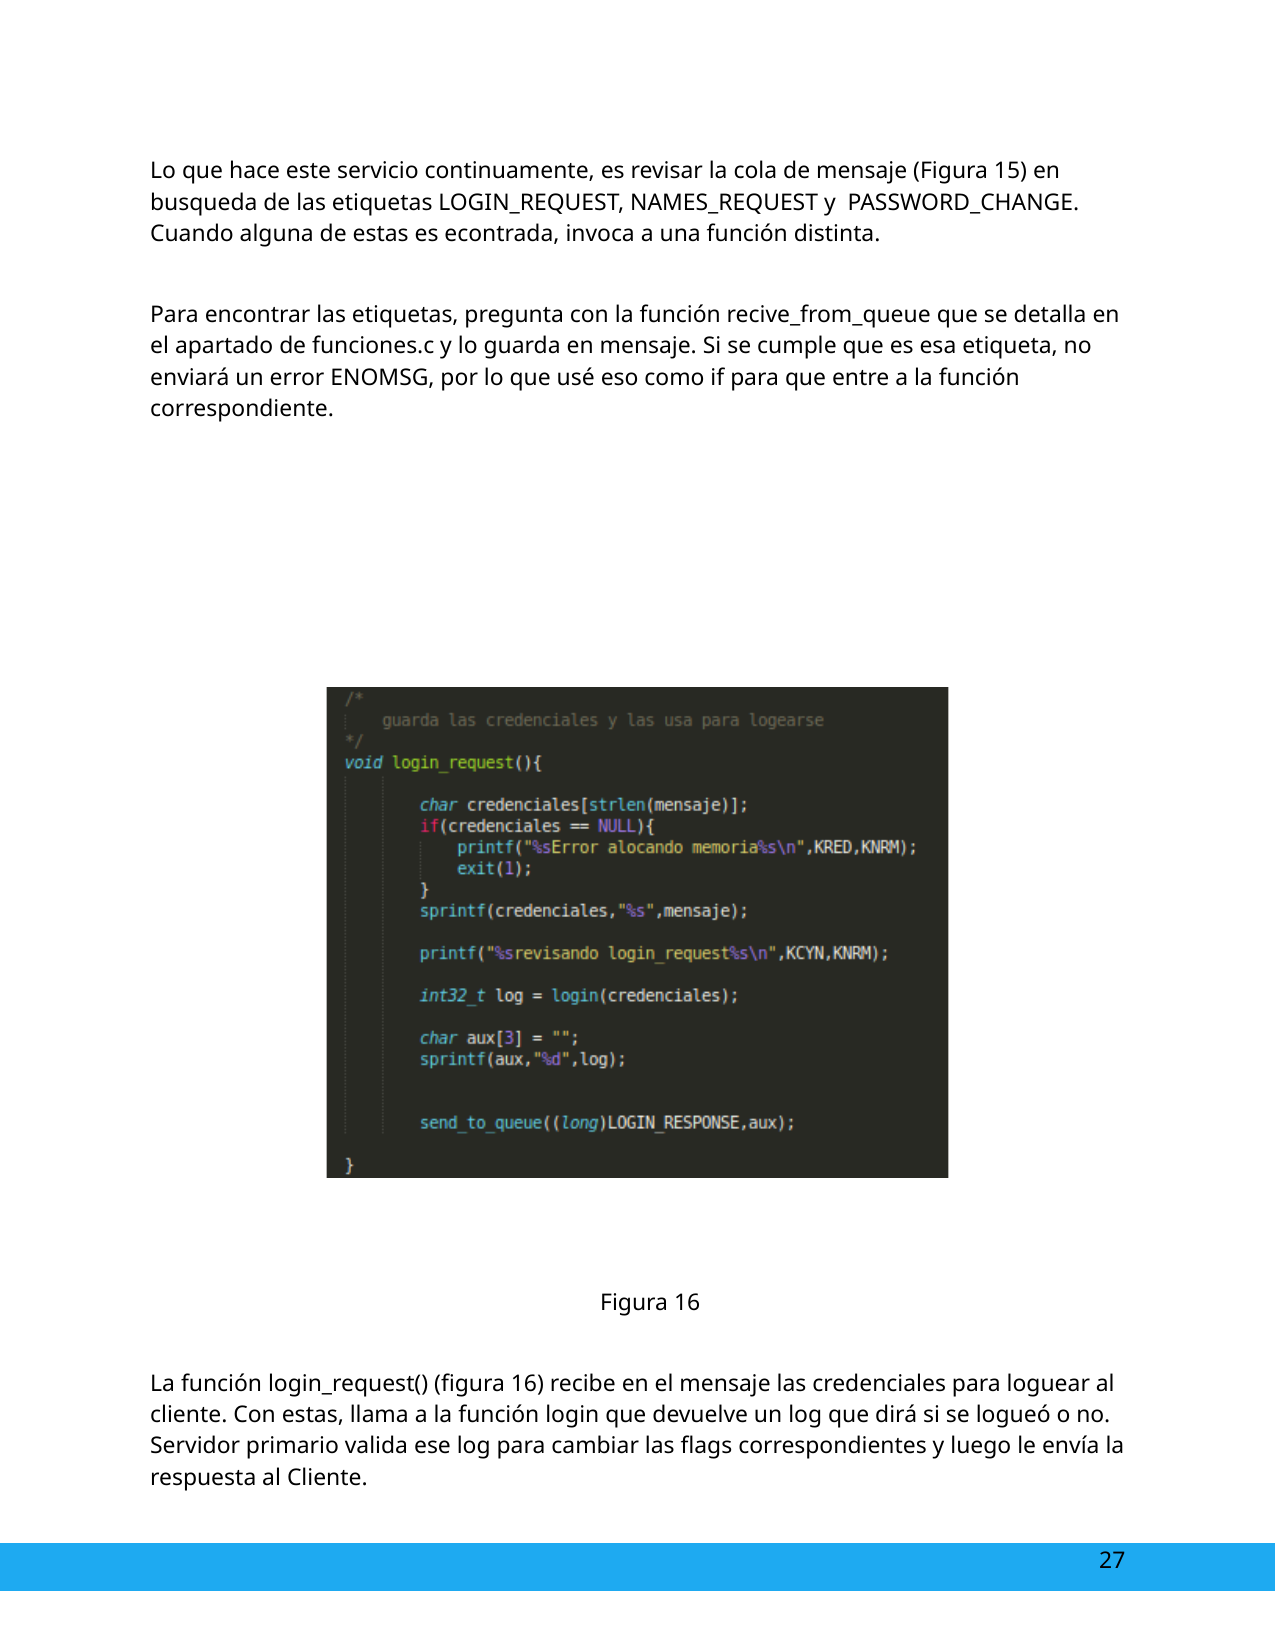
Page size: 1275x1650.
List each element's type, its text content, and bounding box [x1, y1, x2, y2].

text Lo que hace este servicio continuamente, es revisar la cola de mensaje (Figura 15) en busqueda de las etiquetas LOGIN_REQUEST, NAMES_REQUEST y PASSWORD_CHANGE. Cuando alguna de estas es econtrada, invoca a una función distinta. [150, 154, 1125, 248]
text Para encontrar las etiquetas, pregunta con la función recive_from_queue que se detalla en el apartado de funciones.c y lo guarda en mensaje. Si se cumple que es esa etiqueta, no enviará un error ENOMSG, por lo que usé eso como if para que entre a la función correspondiente. [150, 298, 1125, 423]
text Figura 16 [150, 1286, 1125, 1317]
picture [326, 687, 949, 1178]
text La función login_request() (figura 16) recibe en el mensaje las credenciales para loguear al cliente. Con estas, llama a la función login que devuelve un log que dirá si se logueó o no. Servidor primario valida ese log para cambiar las flags correspondientes y luego le envía la respuesta al Cliente. [150, 1367, 1125, 1492]
picture [0, 1543, 1275, 1591]
